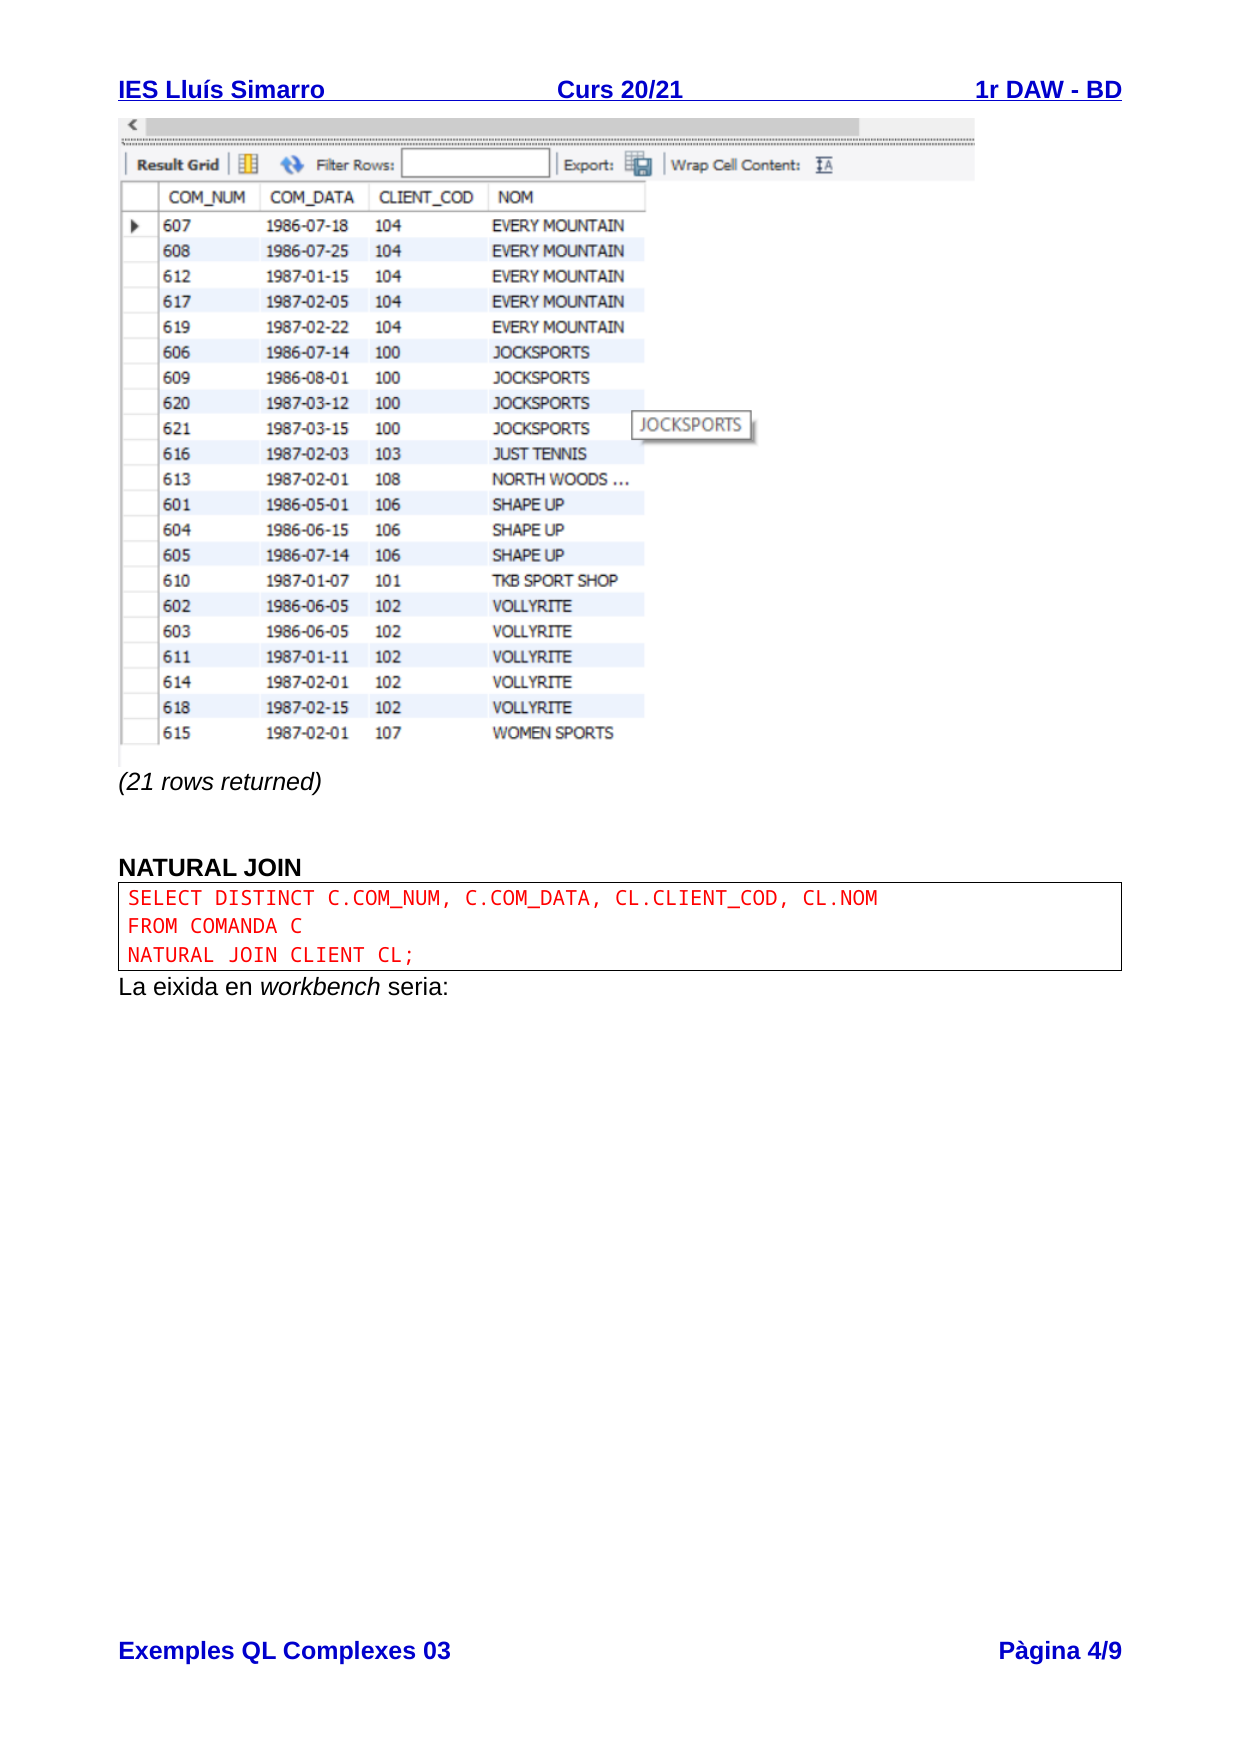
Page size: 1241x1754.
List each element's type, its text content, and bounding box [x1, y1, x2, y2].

text (21 rows returned) [118, 767, 1122, 796]
text SELECT DISTINCT C.COM_NUM, C.COM_DATA, CL.CLIENT_COD, CL.NOM [119, 883, 1121, 910]
text FROM COMANDA C [119, 910, 1121, 939]
text NATURAL JOIN CLIENT CL; [119, 939, 1121, 970]
text La eixida en workbench seria: [118, 971, 1122, 1000]
text NATURAL JOIN [118, 853, 1122, 882]
